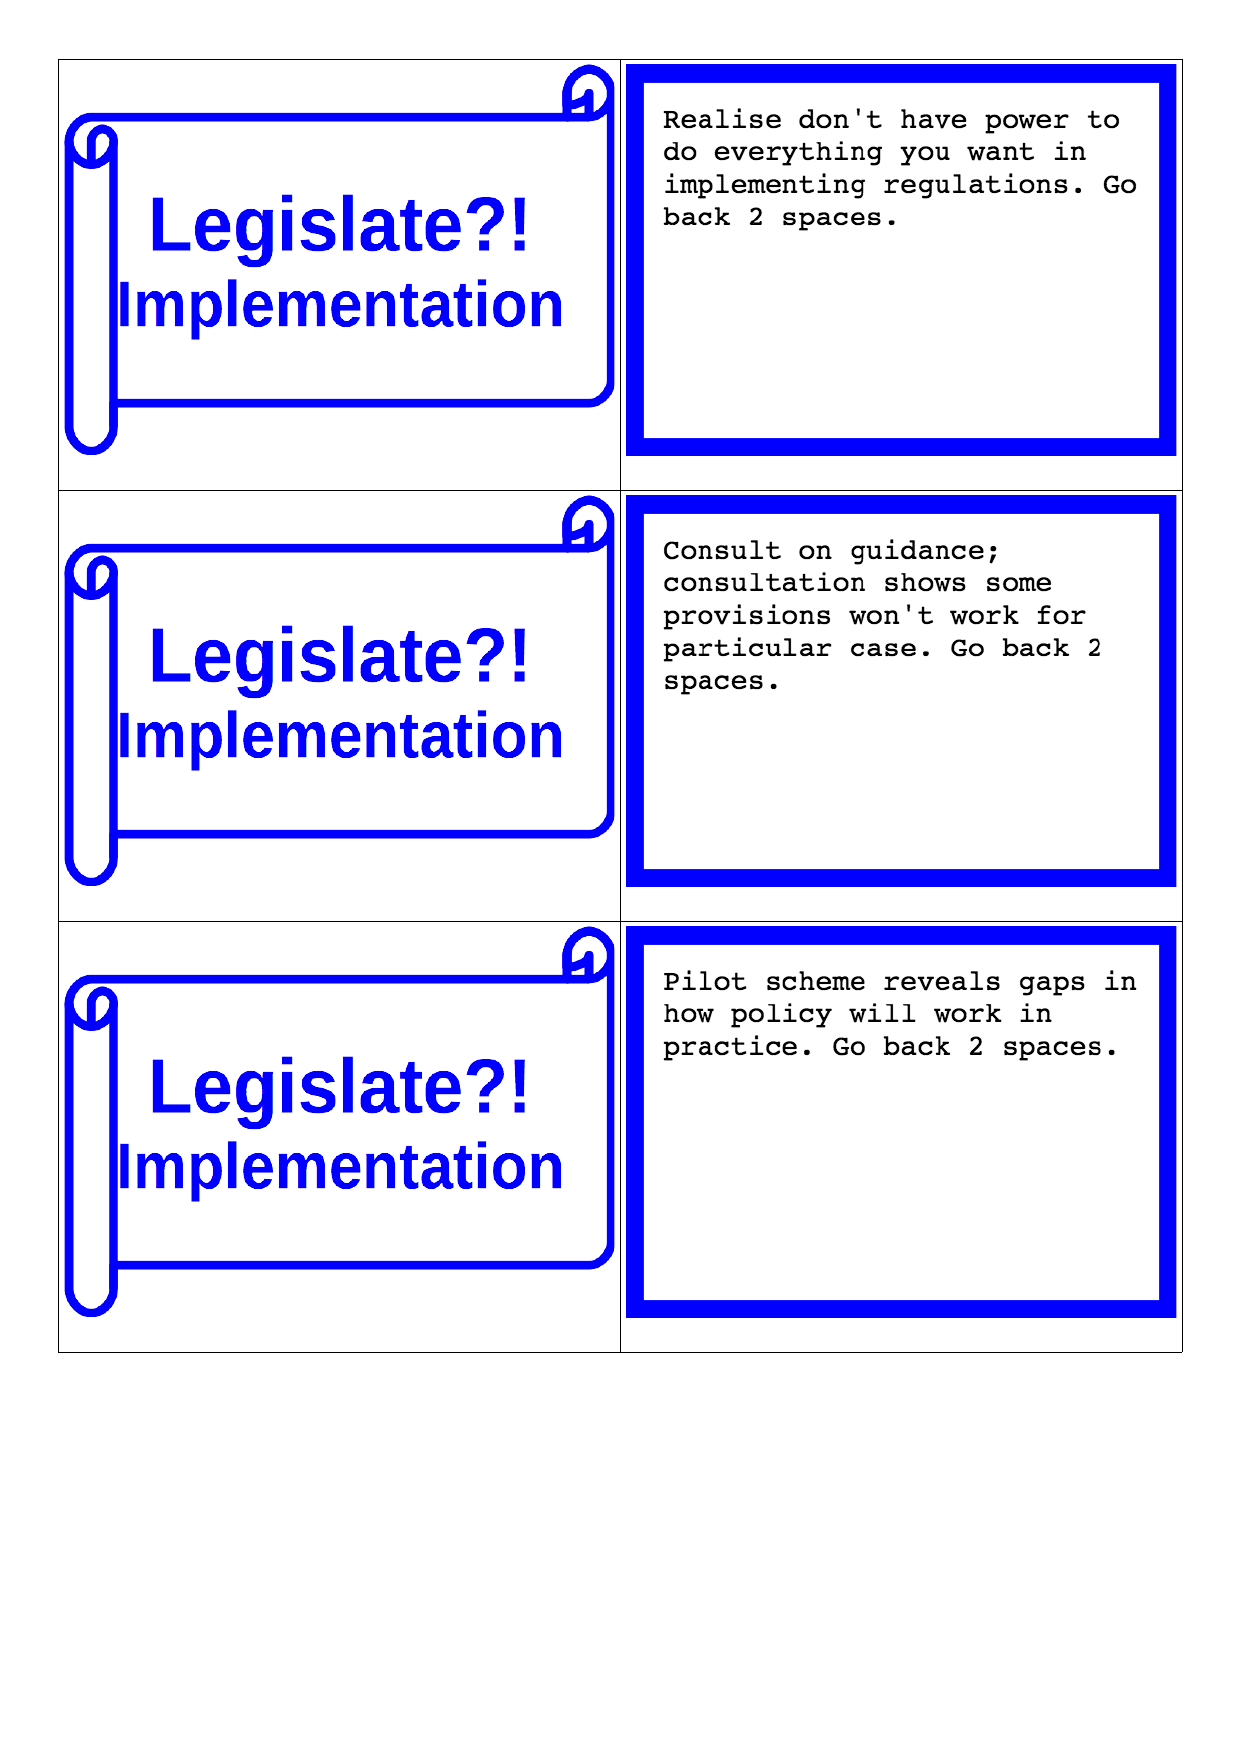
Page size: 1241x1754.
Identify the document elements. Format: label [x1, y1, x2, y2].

picture [626, 64, 1177, 456]
table_cell [59, 60, 620, 489]
table_cell [621, 922, 1182, 1352]
table_cell [59, 491, 620, 921]
table_cell [59, 922, 620, 1352]
table_cell [621, 491, 1182, 921]
picture [626, 495, 1177, 887]
picture [626, 926, 1177, 1318]
table_cell [621, 60, 1182, 489]
picture [64, 64, 615, 455]
picture [64, 926, 615, 1317]
picture [64, 495, 615, 886]
